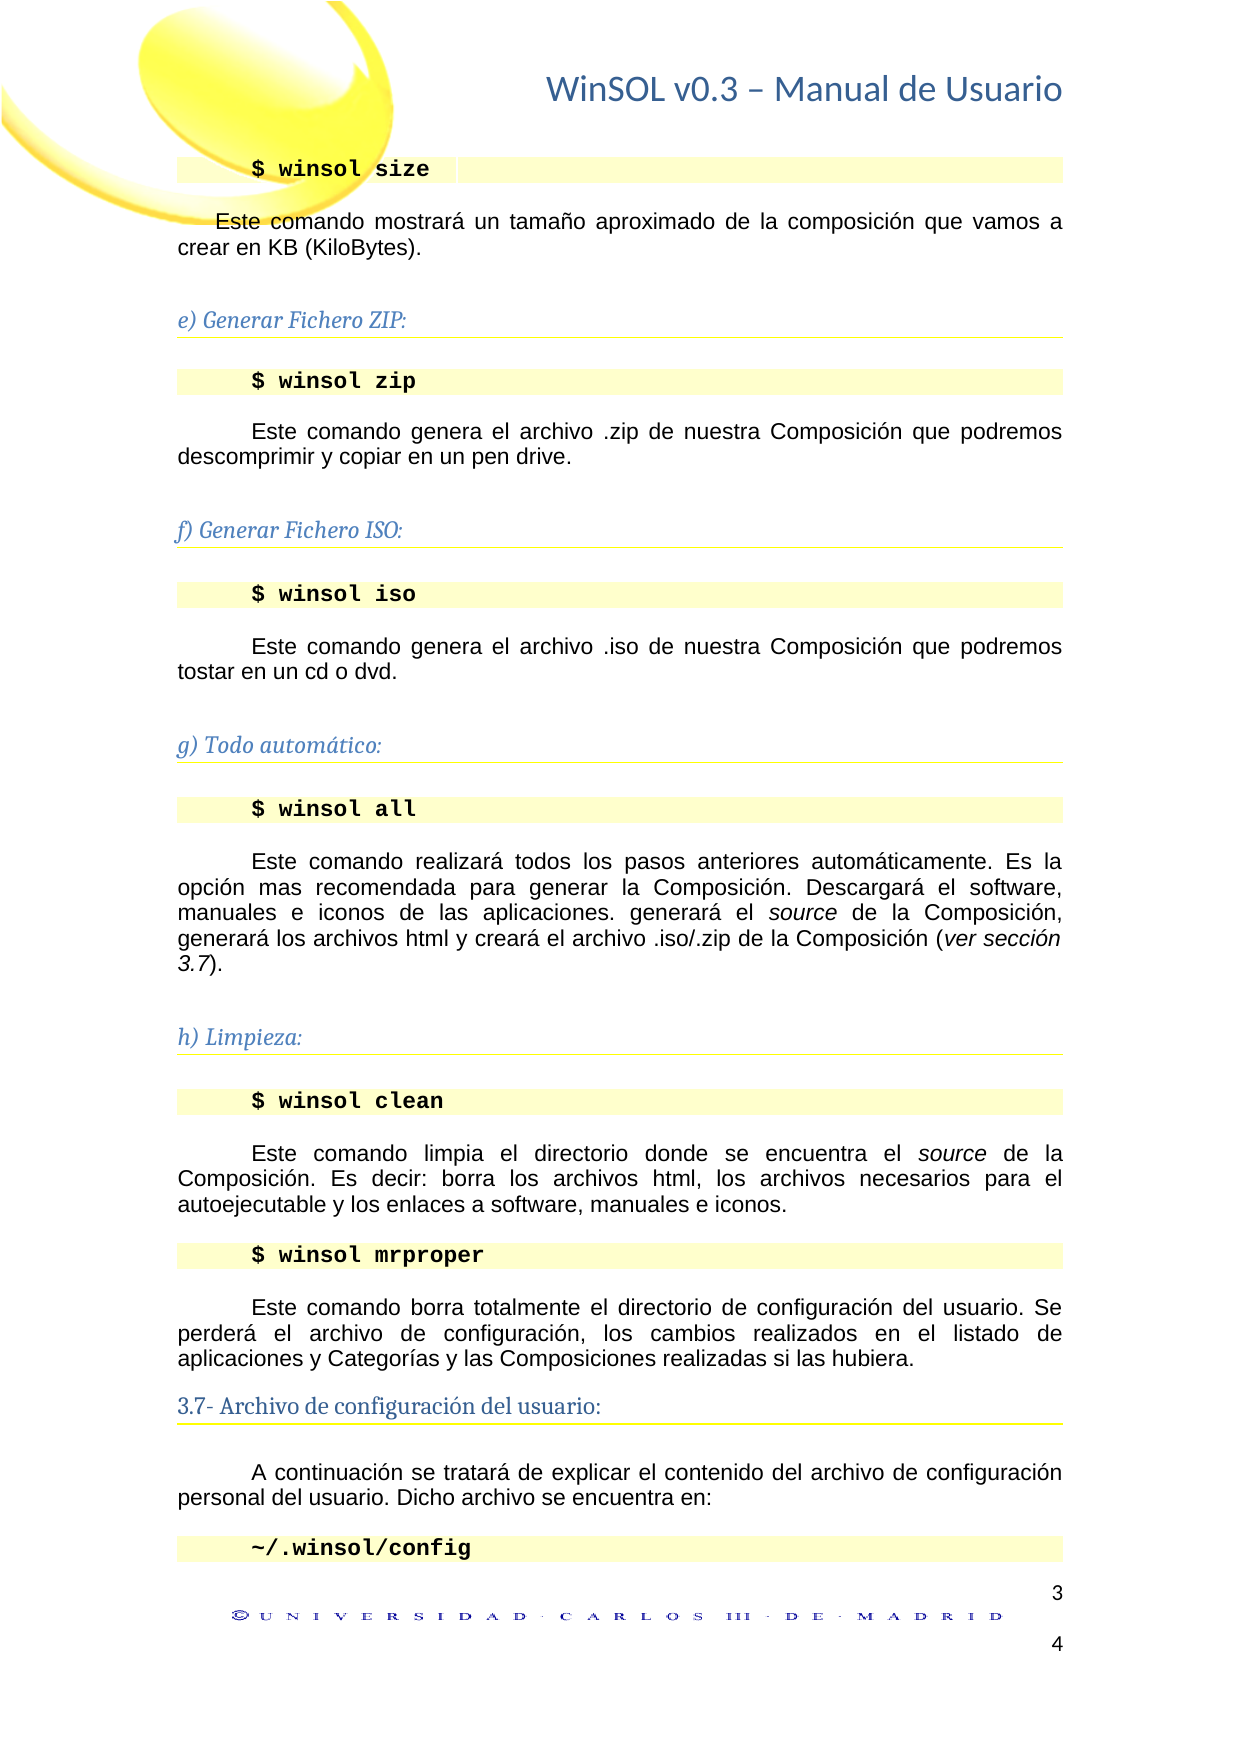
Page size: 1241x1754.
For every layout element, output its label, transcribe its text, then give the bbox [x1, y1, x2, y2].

text Este comando genera el archivo .iso de nuestra Composición que podremos tostar en un cd o dvd. [177, 633, 1063, 685]
text $ winsol iso [177, 582, 1063, 608]
subtitle f) Generar Fichero ISO: [177, 516, 1063, 547]
text Este comando limpia el directorio donde se encuentra el source de la Composición. Es decir: borra los archivos html, los archivos necesarios para el autoejecutable y los enlaces a software, manuales e iconos. [177, 1141, 1063, 1217]
text $ winsol clean [177, 1089, 1063, 1115]
subtitle e) Generar Fichero ZIP: [177, 306, 1063, 337]
text Este comando realizará todos los pasos anteriores automáticamente. Es la opción mas recomendada para generar la Composición. Descargará el software, manuales e iconos de las aplicaciones. generará el source de la Composición, generará los archivos html y creará el archivo .iso/.zip de la Composición (ver sección 3.7). [177, 848, 1063, 977]
text ~/.winsol/config [177, 1536, 1063, 1562]
text Este comando genera el archivo .zip de nuestra Composición que podremos descomprimir y copiar en un pen drive. [177, 418, 1063, 469]
text Este comando mostrará un tamaño aproximado de la composición que vamos a crear en KB (KiloBytes). [177, 209, 1063, 260]
text A continuación se tratará de explicar el contenido del archivo de configuración personal del usuario. Dicho archivo se encuentra en: [177, 1459, 1063, 1510]
subtitle h) Limpieza: [177, 1023, 1063, 1054]
list Lista Completa Detallada: Este es el listado que aparecerá por defecto, es la mejor forma pare seleccionar/deseleccionar las aplicaciones y las categorías ya que proporciona una visión completa de todo el contenido. [1, 1, 457, 225]
text $ winsol mrproper [177, 1243, 1063, 1269]
subtitle 3.7- Archivo de configuración del usuario: [177, 1392, 1063, 1423]
subtitle g) Todo automático: [177, 731, 1063, 762]
picture [232, 1608, 1035, 1626]
text $ winsol size [458, 157, 1063, 183]
text $ winsol zip [177, 369, 1063, 395]
text $ winsol all [177, 797, 1063, 823]
text Este comando borra totalmente el directorio de configuración del usuario. Se perderá el archivo de configuración, los cambios realizados en el listado de aplicaciones y Categorías y las Composiciones realizadas si las hubiera. [177, 1294, 1063, 1371]
